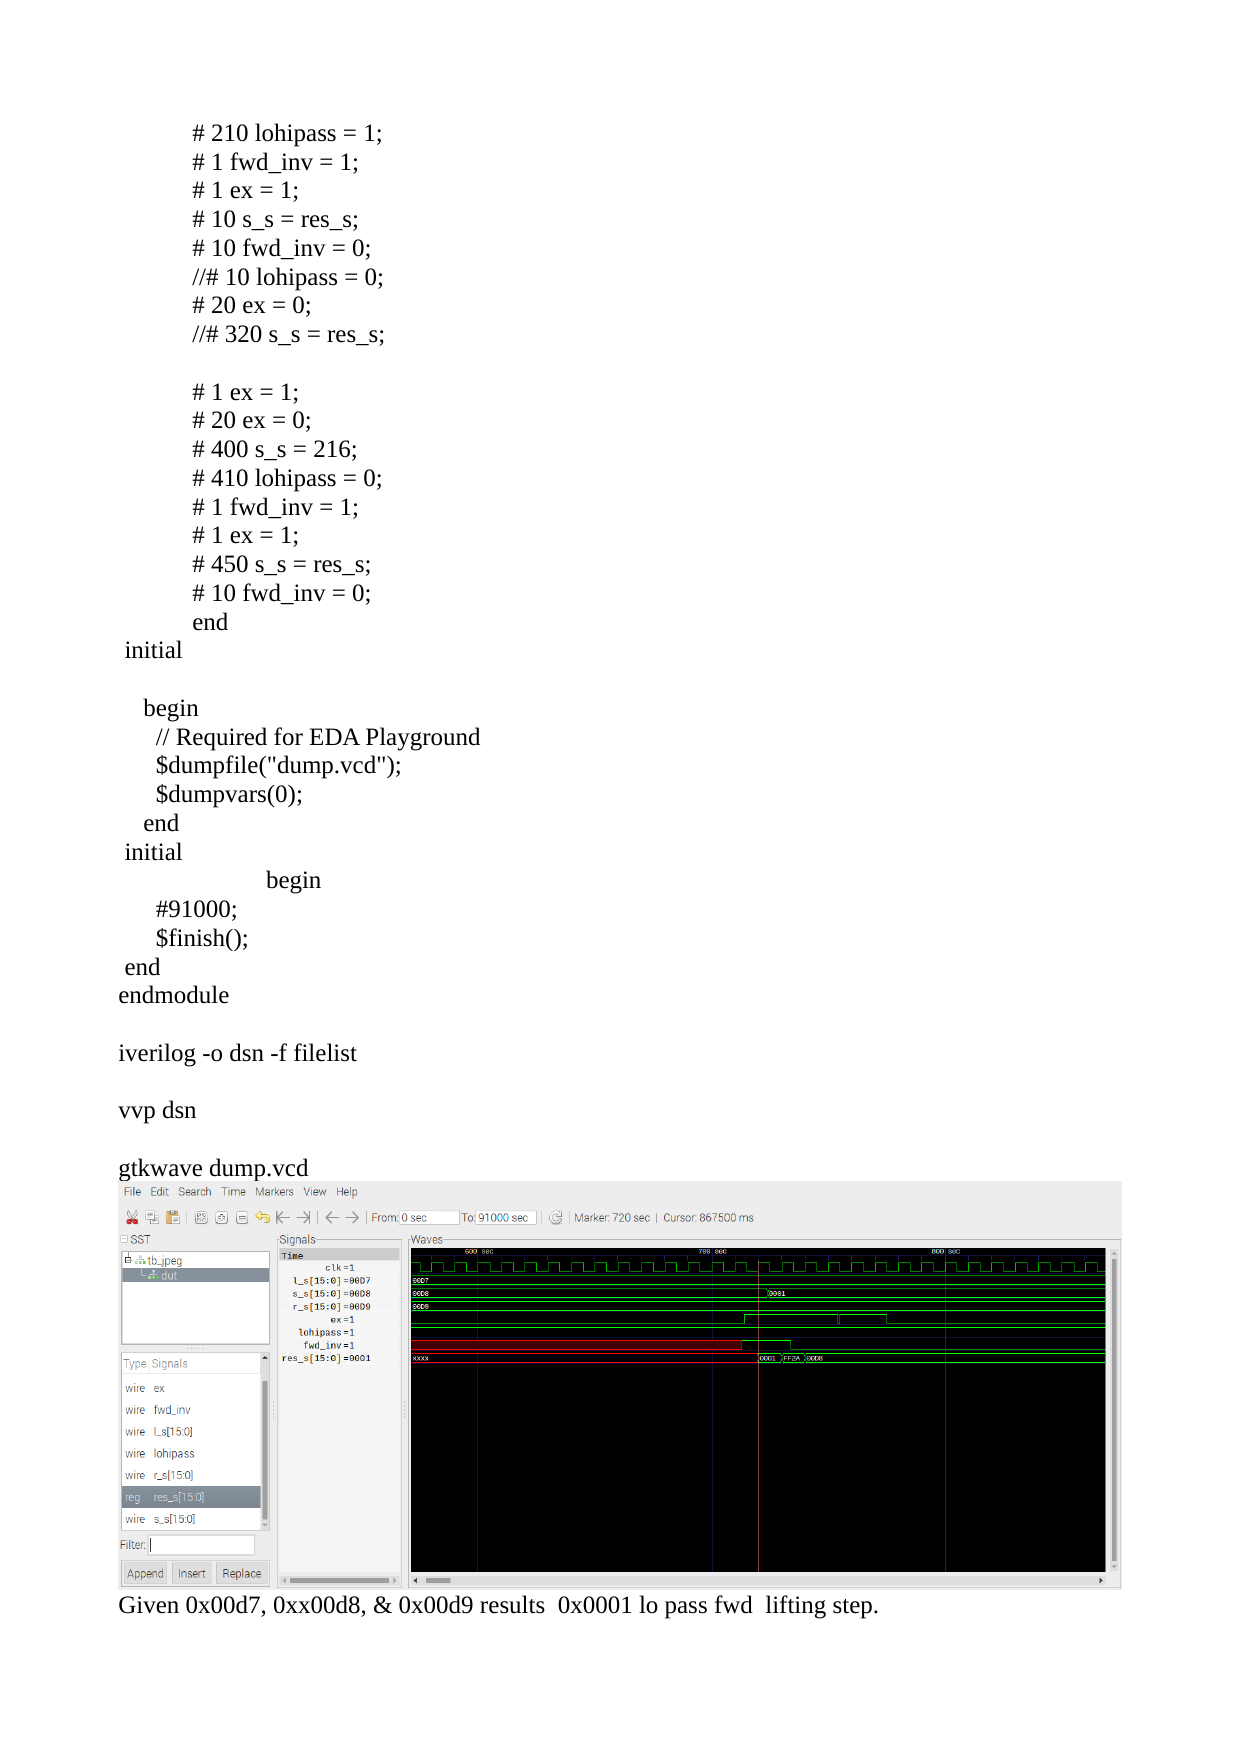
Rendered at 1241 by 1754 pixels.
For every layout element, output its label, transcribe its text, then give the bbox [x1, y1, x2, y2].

text # 410 lohipass = 0; [118, 463, 1122, 492]
text vvp dsn [118, 1096, 1122, 1124]
text // Required for EDA Playground [118, 722, 1122, 751]
text # 20 ex = 0; [118, 291, 1122, 319]
text # 210 lohipass = 1; [118, 118, 1122, 147]
text # 10 s_s = res_s; [118, 204, 1122, 233]
text end [118, 808, 1122, 837]
text # 20 ex = 0; [118, 406, 1122, 434]
text # 1 ex = 1; [118, 176, 1122, 204]
text //# 10 lohipass = 0; [118, 262, 1122, 291]
text $dumpfile("dump.vcd"); [118, 751, 1122, 779]
text initial [118, 636, 1122, 664]
text iverilog -o dsn -f filelist [118, 1038, 1122, 1067]
text # 400 s_s = 216; [118, 434, 1122, 463]
text begin [118, 866, 1122, 894]
text # 1 fwd_inv = 1; [118, 147, 1122, 176]
text begin [118, 693, 1122, 722]
text initial [118, 837, 1122, 866]
text # 1 ex = 1; [118, 521, 1122, 549]
text # 1 fwd_inv = 1; [118, 492, 1122, 521]
text endmodule [118, 981, 1122, 1009]
picture [118, 1181, 1123, 1590]
text Given 0x00d7, 0xx00d8, & 0x00d9 results 0x0001 lo pass fwd lifting step. [118, 1590, 1122, 1618]
text //# 320 s_s = res_s; [118, 319, 1122, 348]
text # 1 ex = 1; [118, 377, 1122, 406]
text # 10 fwd_inv = 0; [118, 578, 1122, 607]
text gtkwave dump.vcd [118, 1153, 1122, 1181]
text #91000; [118, 894, 1122, 923]
text end [118, 607, 1122, 636]
text end [118, 952, 1122, 981]
text $dumpvars(0); [118, 779, 1122, 808]
text # 10 fwd_inv = 0; [118, 233, 1122, 262]
text # 450 s_s = res_s; [118, 549, 1122, 578]
text $finish(); [118, 923, 1122, 952]
